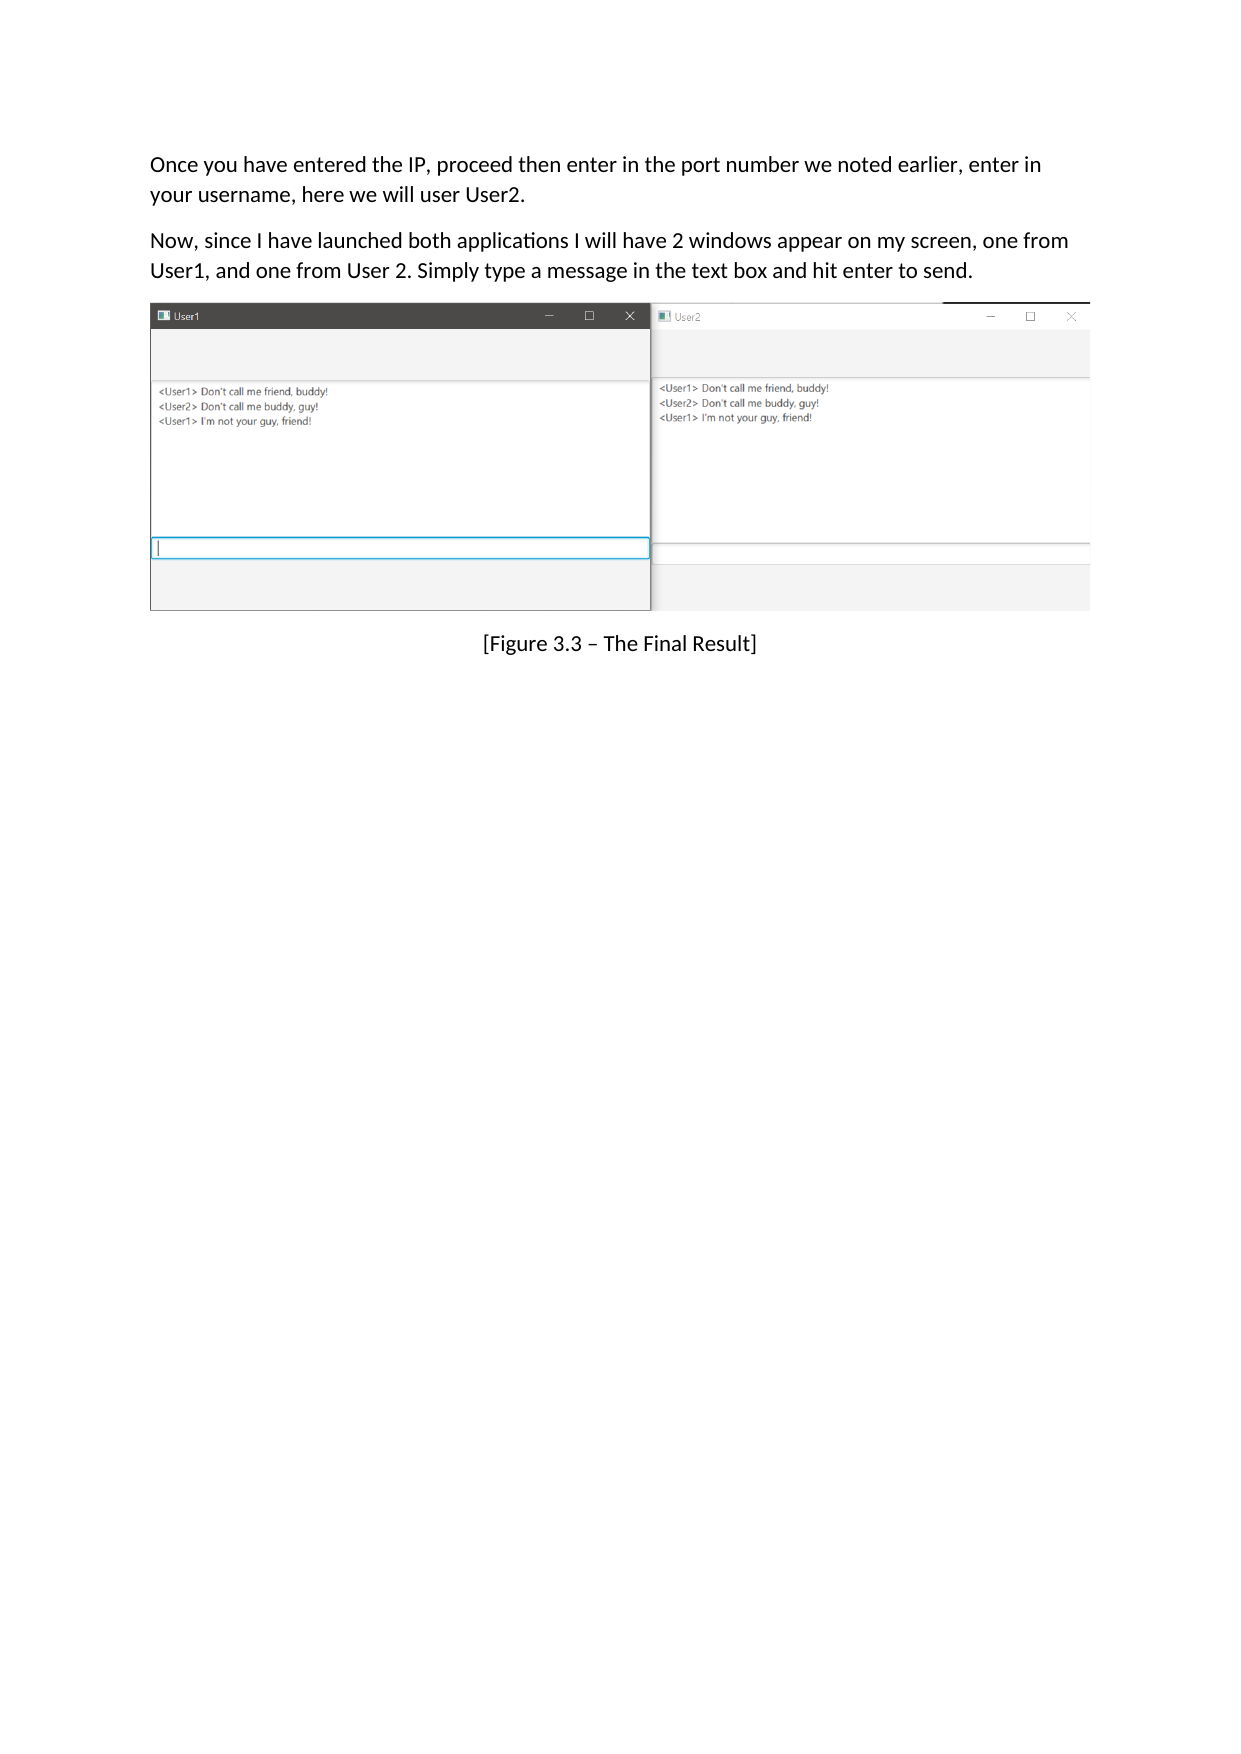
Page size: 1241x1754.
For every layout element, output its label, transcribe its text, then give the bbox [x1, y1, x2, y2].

text [Figure 3.3 – The Final Result] [150, 629, 1090, 657]
text Now, since I have launched both applications I will have 2 windows appear on my screen, one from User1, and one from User 2. Simply type a message in the text box and hit enter to send. [150, 226, 1090, 284]
text Once you have entered the IP, proceed then enter in the port number we noted earlier, enter in your username, here we will user User2. [150, 150, 1090, 208]
